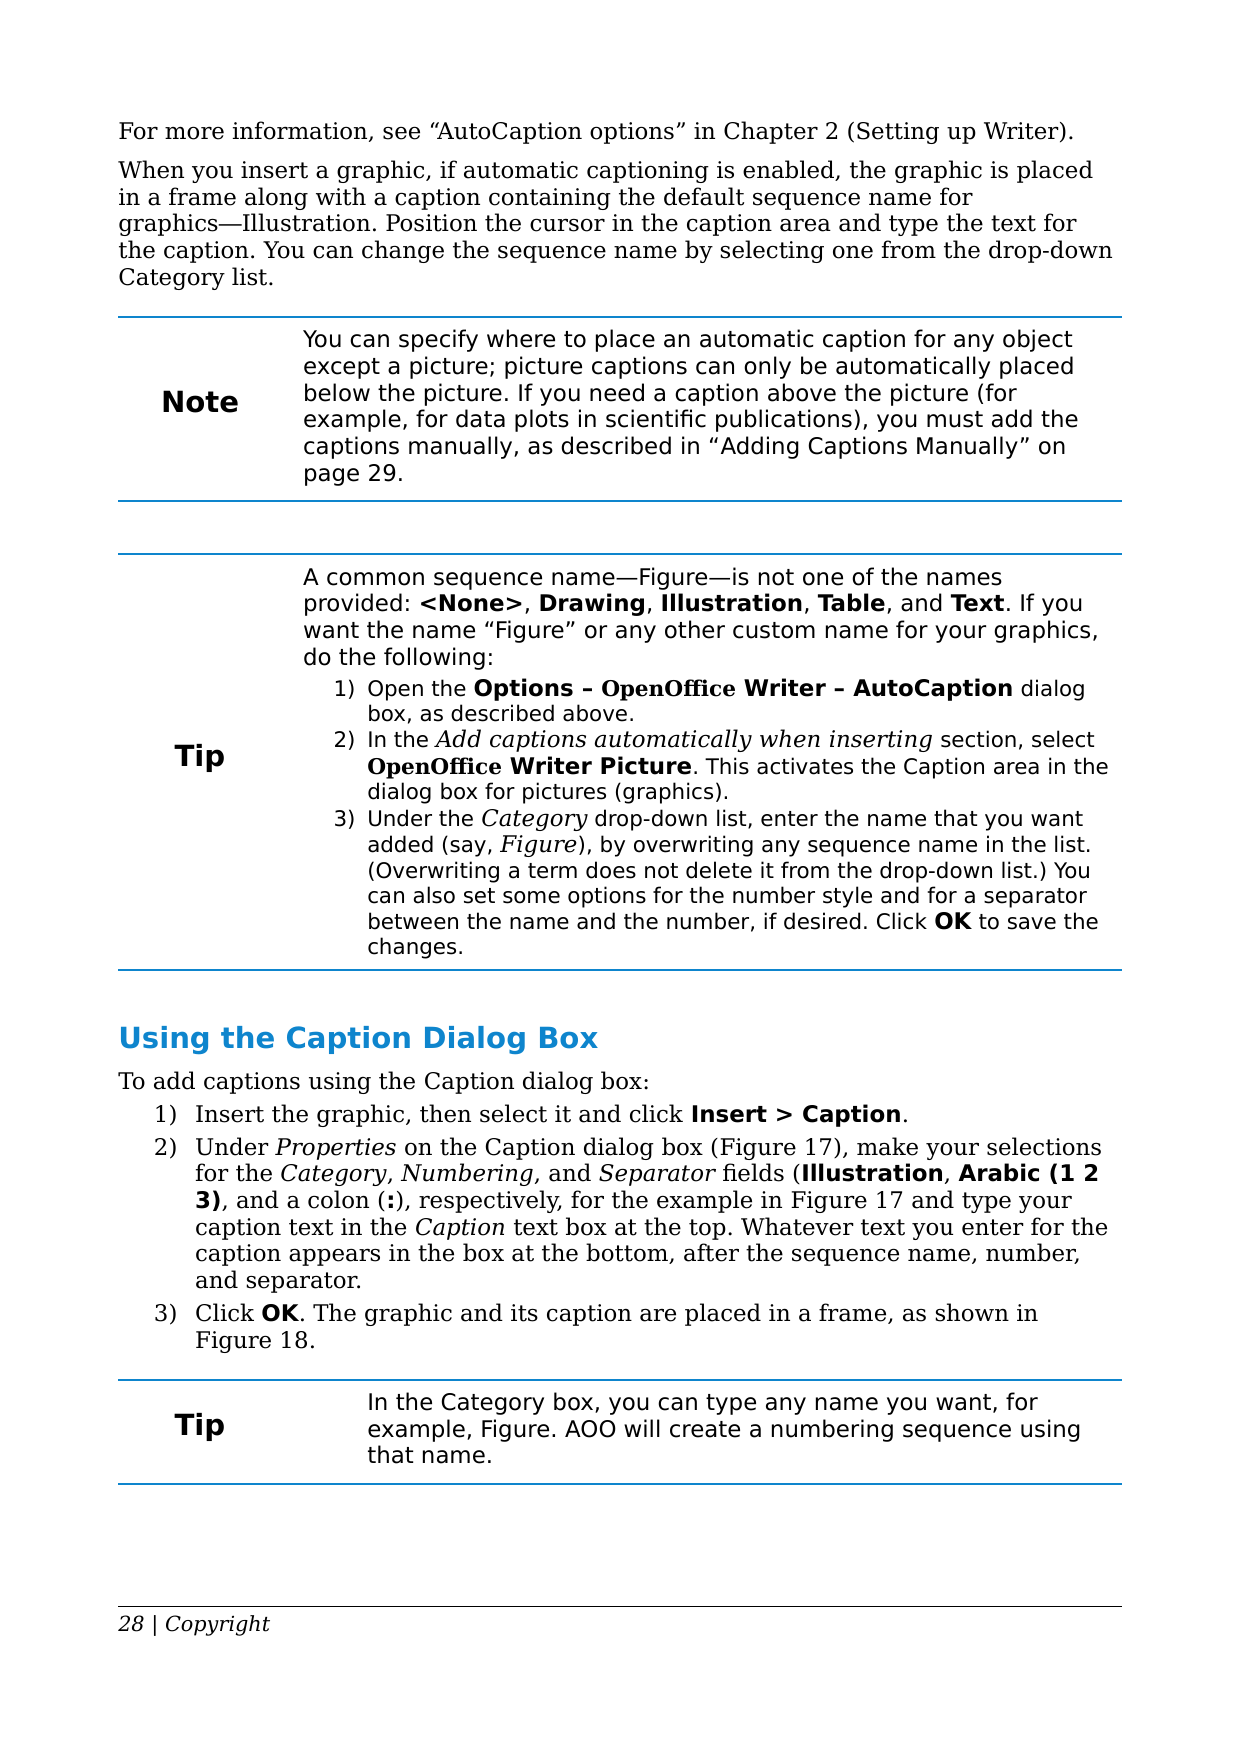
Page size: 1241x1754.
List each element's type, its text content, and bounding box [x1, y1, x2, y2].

text When you insert a graphic, if automatic captioning is enabled, the graphic is placed in a frame along with a caption containing the default sequence name for graphics―Illustration. Position the cursor in the caption area and type the text for the caption. You can change the sequence name by selecting one from the drop-down Category list. [118, 157, 1122, 291]
table_header You can specify where to place an automatic caption for any object except a picture; picture captions can only be automatically placed below the picture. If you need a caption above the picture (for example, for data plots in scientific publications), you must add the captions manually, as described in “Adding Captions Manually” on page 29. [281, 318, 1122, 499]
table_header Tip [118, 1381, 281, 1482]
list Under Properties on the Caption dialog box (Figure 17), make your selections for the Category, Numbering, and Separator fields (Illustration, Arabic (1 2 3), and a colon (:), respectively, for the example in Figure 17 and type your caption text in the Caption text box at the top. Whatever text you enter for the caption appears in the box at the bottom, after the sequence name, number, and separator. [177, 1134, 1122, 1294]
subtitle Using the Caption Dialog Box [118, 1022, 1122, 1056]
table_header Tip [118, 555, 281, 969]
text For more information, see “AutoCaption options” in Chapter 2 (Setting up Writer). [118, 118, 1122, 145]
table_header A common sequence name—Figure—is not one of the names provided: <None>, Drawing, Illustration, Table, and Text. If you want the name “Figure” or any other custom name for your graphics, do the following: Open the Options – OpenOffice Writer – AutoCaption dialog box, as described above. In the Add captions automatically when inserting section, select OpenOffice Writer Picture. This activates the Caption area in the dialog box for pictures (graphics). Under the Category drop-down list, enter the name that you want added (say, Figure), by overwriting any sequence name in the list. (Overwriting a term does not delete it from the drop-down list.) You can also set some options for the number style and for a separator between the name and the number, if desired. Click OK to save the changes. [281, 555, 1122, 969]
table_header Note [118, 318, 281, 499]
list To add captions using the Caption dialog box: [118, 1068, 1122, 1094]
list Click OK. The graphic and its caption are placed in a frame, as shown in Figure 18. [177, 1300, 1122, 1353]
table_header In the Category box, you can type any name you want, for example, Figure. AOO will create a numbering sequence using that name. [281, 1381, 1122, 1482]
list Insert the graphic, then select it and click Insert > Caption. [177, 1101, 1122, 1128]
